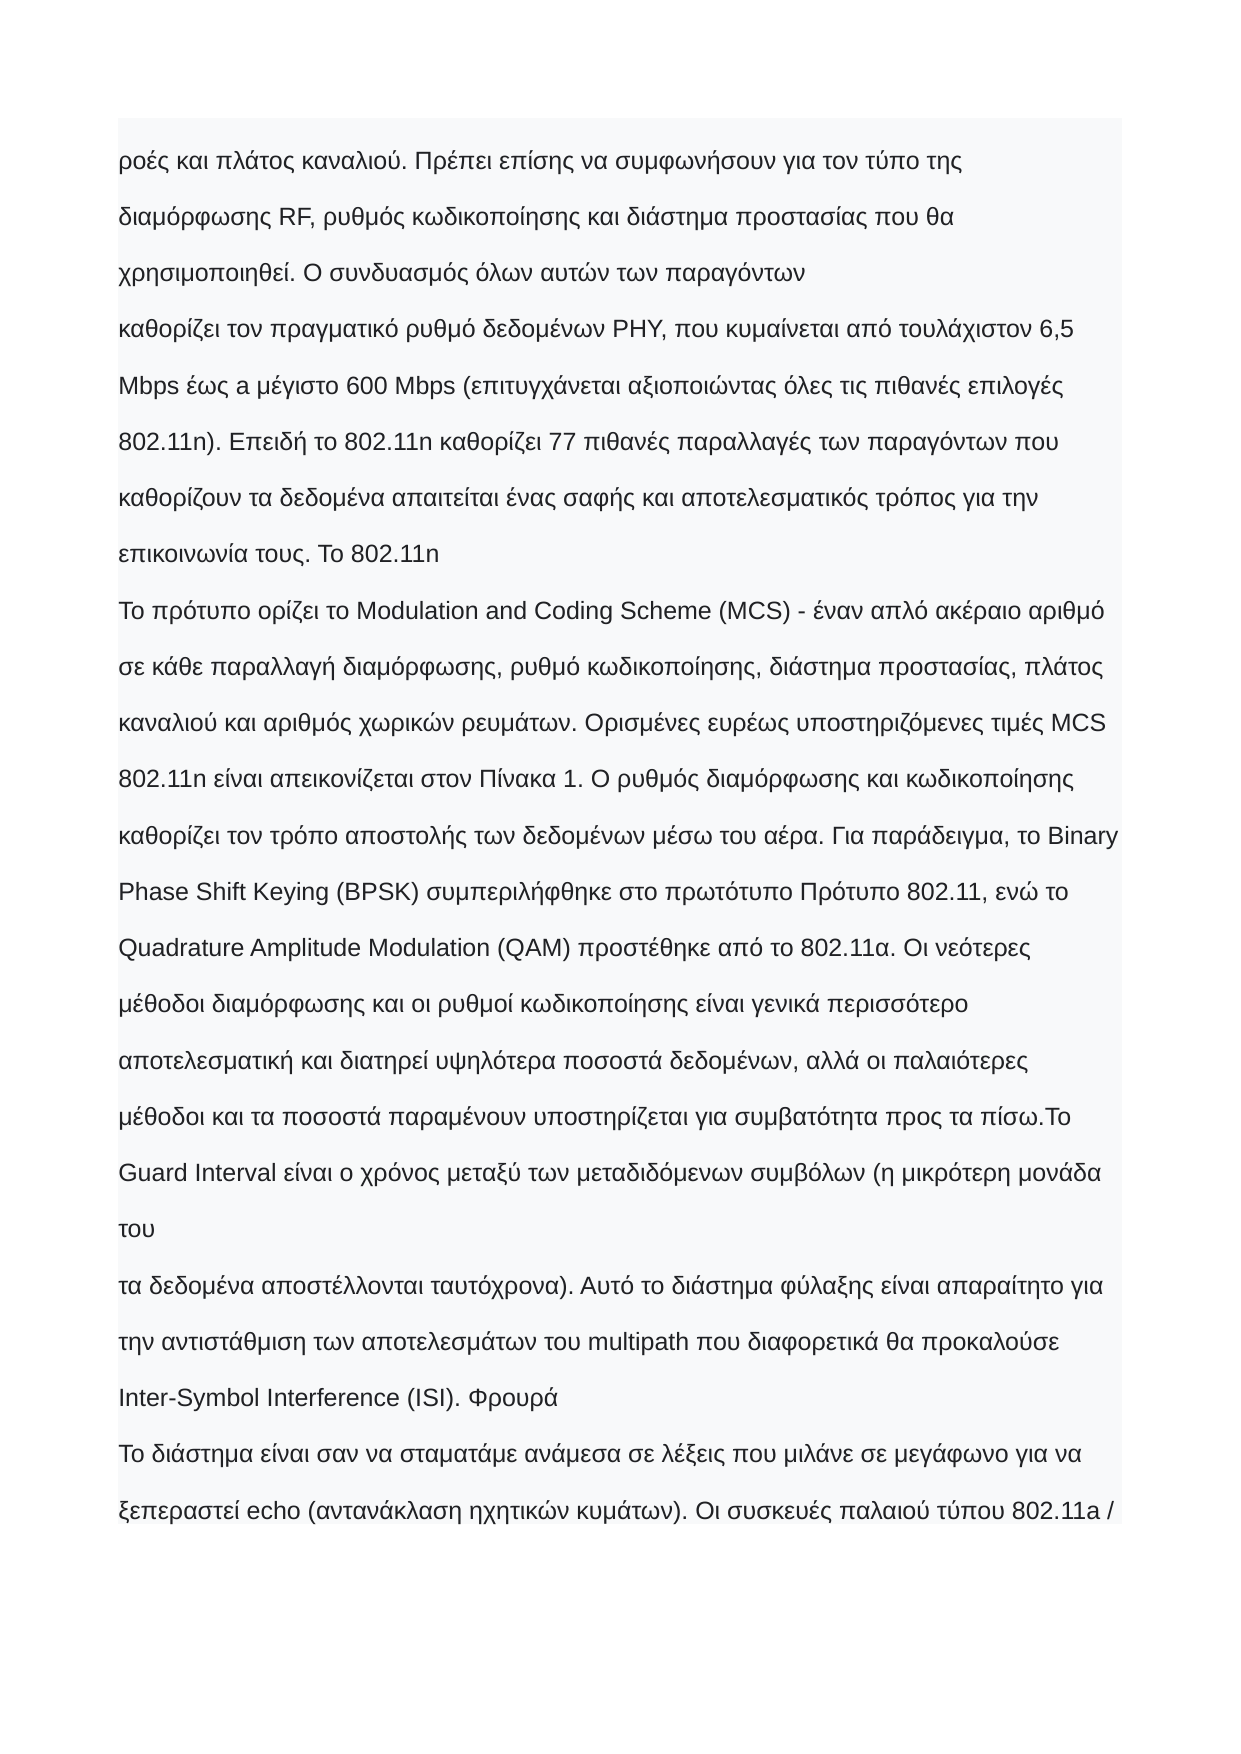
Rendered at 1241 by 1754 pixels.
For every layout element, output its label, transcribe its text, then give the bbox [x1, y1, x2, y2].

text Το διάστημα είναι σαν να σταματάμε ανάμεσα σε λέξεις που μιλάνε σε μεγάφωνο για να ξεπεραστεί echo (αντανάκλαση ηχητικών κυμάτων). Οι συσκευές παλαιού τύπου 802.11a / [118, 1412, 1122, 1524]
text καθορίζει τον πραγματικό ρυθμό δεδομένων PHY, που κυμαίνεται από τουλάχιστον 6,5 Mbps έως a μέγιστο 600 Mbps (επιτυγχάνεται αξιοποιώντας όλες τις πιθανές επιλογές 802.11n). Επειδή το 802.11n καθορίζει 77 πιθανές παραλλαγές των παραγόντων που καθορίζουν τα δεδομένα απαιτείται ένας σαφής και αποτελεσματικός τρόπος για την επικοινωνία τους. Το 802.11n [118, 287, 1122, 568]
text τα δεδομένα αποστέλλονται ταυτόχρονα). Αυτό το διάστημα φύλαξης είναι απαραίτητο για την αντιστάθμιση των αποτελεσμάτων του multipath που διαφορετικά θα προκαλούσε Inter-Symbol Interference (ISI). Φρουρά [118, 1243, 1122, 1412]
text ροές και πλάτος καναλιού. Πρέπει επίσης να συμφωνήσουν για τον τύπο της διαμόρφωσης RF, ρυθμός κωδικοποίησης και διάστημα προστασίας που θα χρησιμοποιηθεί. Ο συνδυασμός όλων αυτών των παραγόντων [118, 118, 1122, 287]
text Το πρότυπο ορίζει το Modulation and Coding Scheme (MCS) - έναν απλό ακέραιο αριθμό σε κάθε παραλλαγή διαμόρφωσης, ρυθμό κωδικοποίησης, διάστημα προστασίας, πλάτος καναλιού και αριθμός χωρικών ρευμάτων. Ορισμένες ευρέως υποστηριζόμενες τιμές MCS 802.11n είναι απεικονίζεται στον Πίνακα 1. Ο ρυθμός διαμόρφωσης και κωδικοποίησης καθορίζει τον τρόπο αποστολής των δεδομένων μέσω του αέρα. Για παράδειγμα, το Binary Phase Shift Keying (BPSK) συμπεριλήφθηκε στο πρωτότυπο Πρότυπο 802.11, ενώ το Quadrature Amplitude Modulation (QAM) προστέθηκε από το 802.11α. Οι νεότερες μέθοδοι διαμόρφωσης και οι ρυθμοί κωδικοποίησης είναι γενικά περισσότερο αποτελεσματική και διατηρεί υψηλότερα ποσοστά δεδομένων, αλλά οι παλαιότερες μέθοδοι και τα ποσοστά παραμένουν υποστηρίζεται για συμβατότητα προς τα πίσω.Το Guard Interval είναι ο χρόνος μεταξύ των μεταδιδόμενων συμβόλων (η μικρότερη μονάδα του [118, 568, 1122, 1243]
